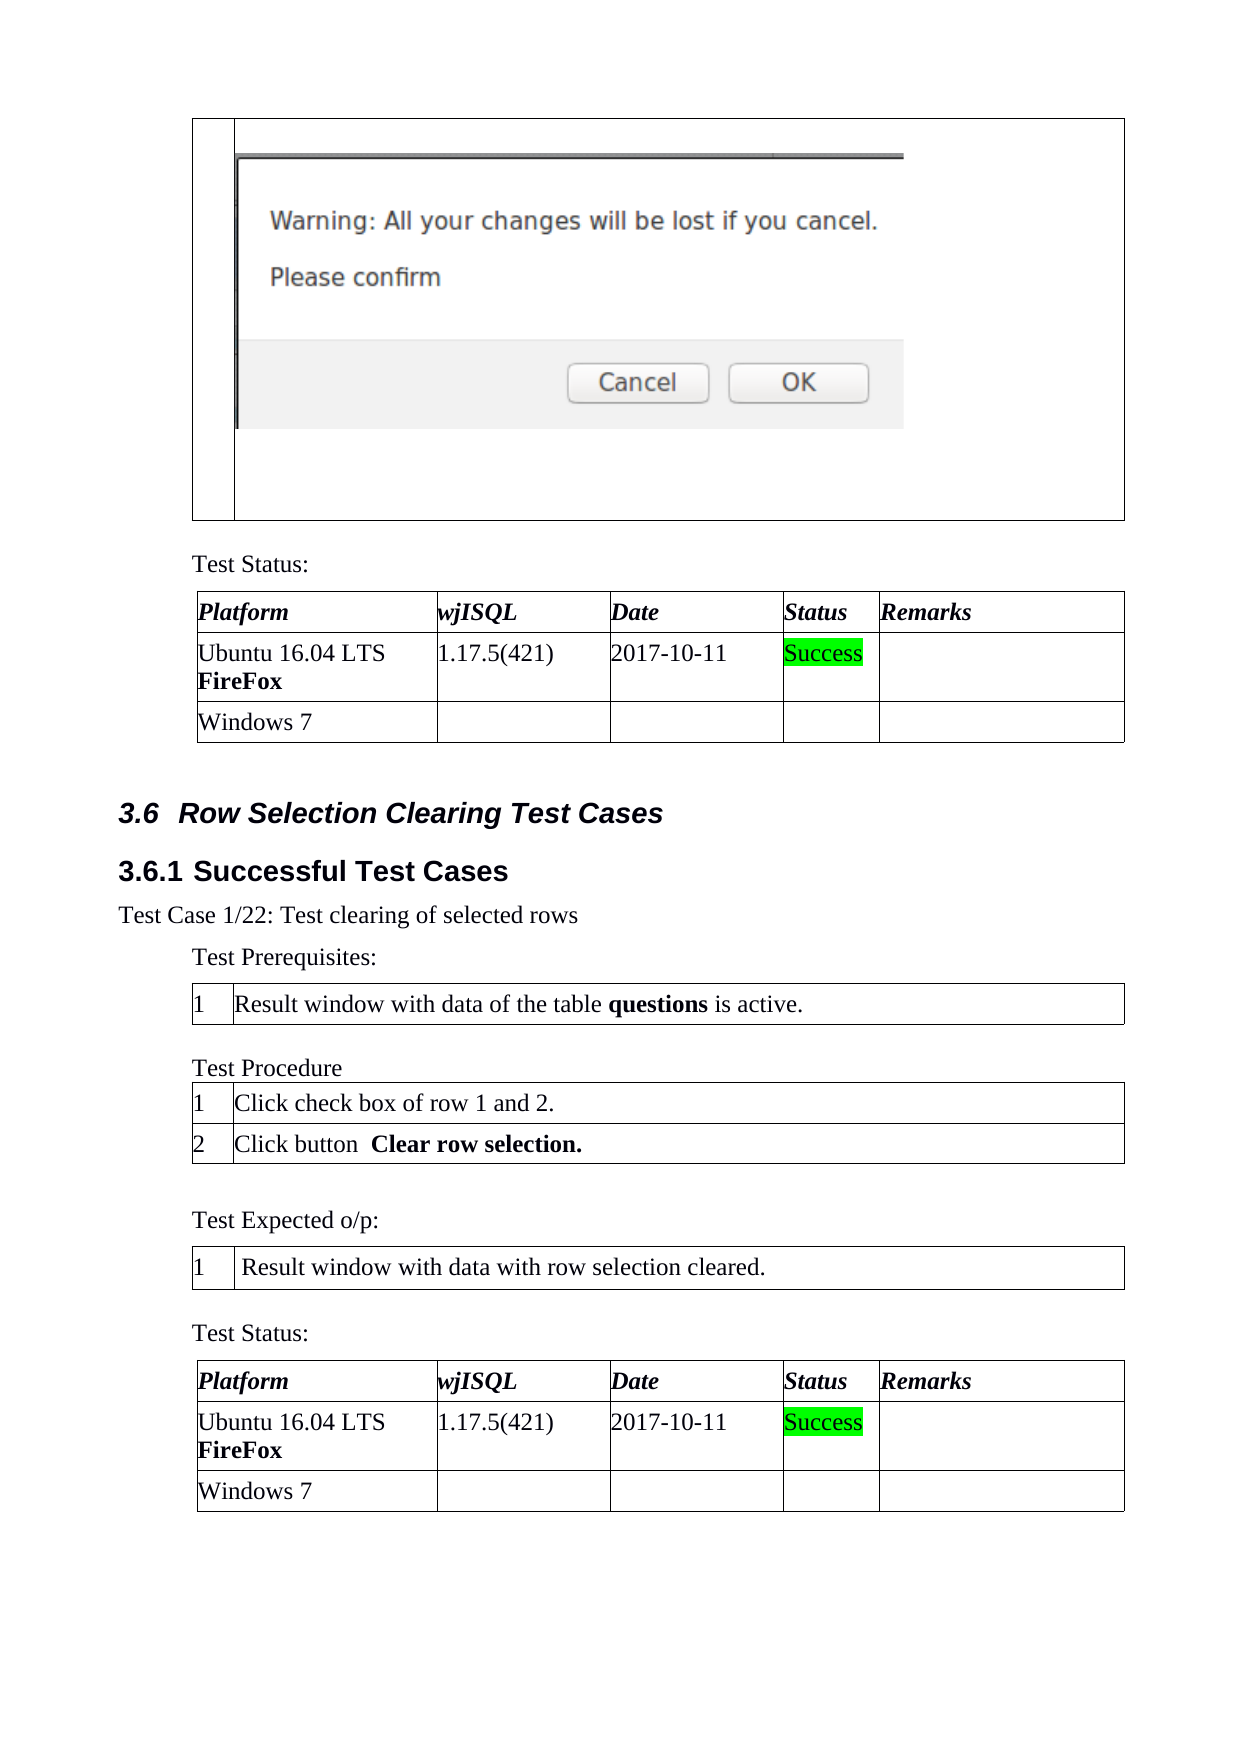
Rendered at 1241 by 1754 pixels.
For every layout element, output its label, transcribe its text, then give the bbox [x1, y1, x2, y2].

table_cell [880, 1471, 1124, 1511]
table_header Result window with data with row selection cleared. [235, 1247, 1124, 1289]
table_cell Windows 7 [198, 1471, 437, 1511]
table_cell 2 [193, 1124, 233, 1163]
table_header Remarks [880, 1361, 1124, 1401]
table_header 1 [193, 1083, 233, 1122]
table_header [193, 119, 234, 520]
table_cell [438, 1471, 610, 1511]
table_cell [880, 702, 1124, 742]
table_cell Click button Clear row selection. [234, 1124, 1124, 1163]
table_header Status [784, 1361, 879, 1401]
text Test Case 1/22: Test clearing of selected rows [118, 900, 1122, 929]
text Test Expected o/p: [118, 1205, 1122, 1234]
table_header Click check box of row 1 and 2. [234, 1083, 1124, 1122]
table_cell 2017-10-11 [611, 1402, 783, 1470]
table_header Date [611, 592, 783, 631]
table_header Status [784, 592, 879, 631]
table_cell Ubuntu 16.04 LTS FireFox [198, 1402, 437, 1470]
table_header Date [611, 1361, 783, 1401]
table_header Remarks [880, 592, 1124, 631]
table_cell Windows 7 [198, 702, 437, 742]
table_cell [880, 633, 1124, 701]
table_cell [784, 702, 879, 742]
text Test Status: [118, 1318, 1122, 1347]
table_cell [784, 1471, 879, 1511]
picture [234, 153, 904, 429]
table_cell 1.17.5(421) [438, 633, 610, 701]
table_cell [880, 1402, 1124, 1470]
table_cell [438, 702, 610, 742]
table_header wjISQL [438, 592, 610, 631]
subtitle Row Selection Clearing Test Cases [118, 796, 1122, 829]
table_header Platform [198, 592, 437, 631]
table_cell Ubuntu 16.04 LTS FireFox [198, 633, 437, 701]
table_header 1 [193, 984, 233, 1024]
table_cell [611, 702, 783, 742]
text Test Status: [118, 549, 1122, 578]
text Test Prerequisites: [118, 942, 1122, 970]
table_cell Success [784, 633, 879, 701]
table_header Platform [198, 1361, 437, 1401]
table_cell Success [784, 1402, 879, 1470]
table_cell [611, 1471, 783, 1511]
table_cell 2017-10-11 [611, 633, 783, 701]
table_cell 1.17.5(421) [438, 1402, 610, 1470]
table_header wjISQL [438, 1361, 610, 1401]
table_header Result window with data of the table questions is active. [234, 984, 1124, 1024]
text Test Procedure [118, 1053, 1122, 1082]
table_header [235, 119, 1124, 520]
subtitle Successful Test Cases [118, 854, 1122, 888]
table_header 1 [193, 1247, 234, 1289]
